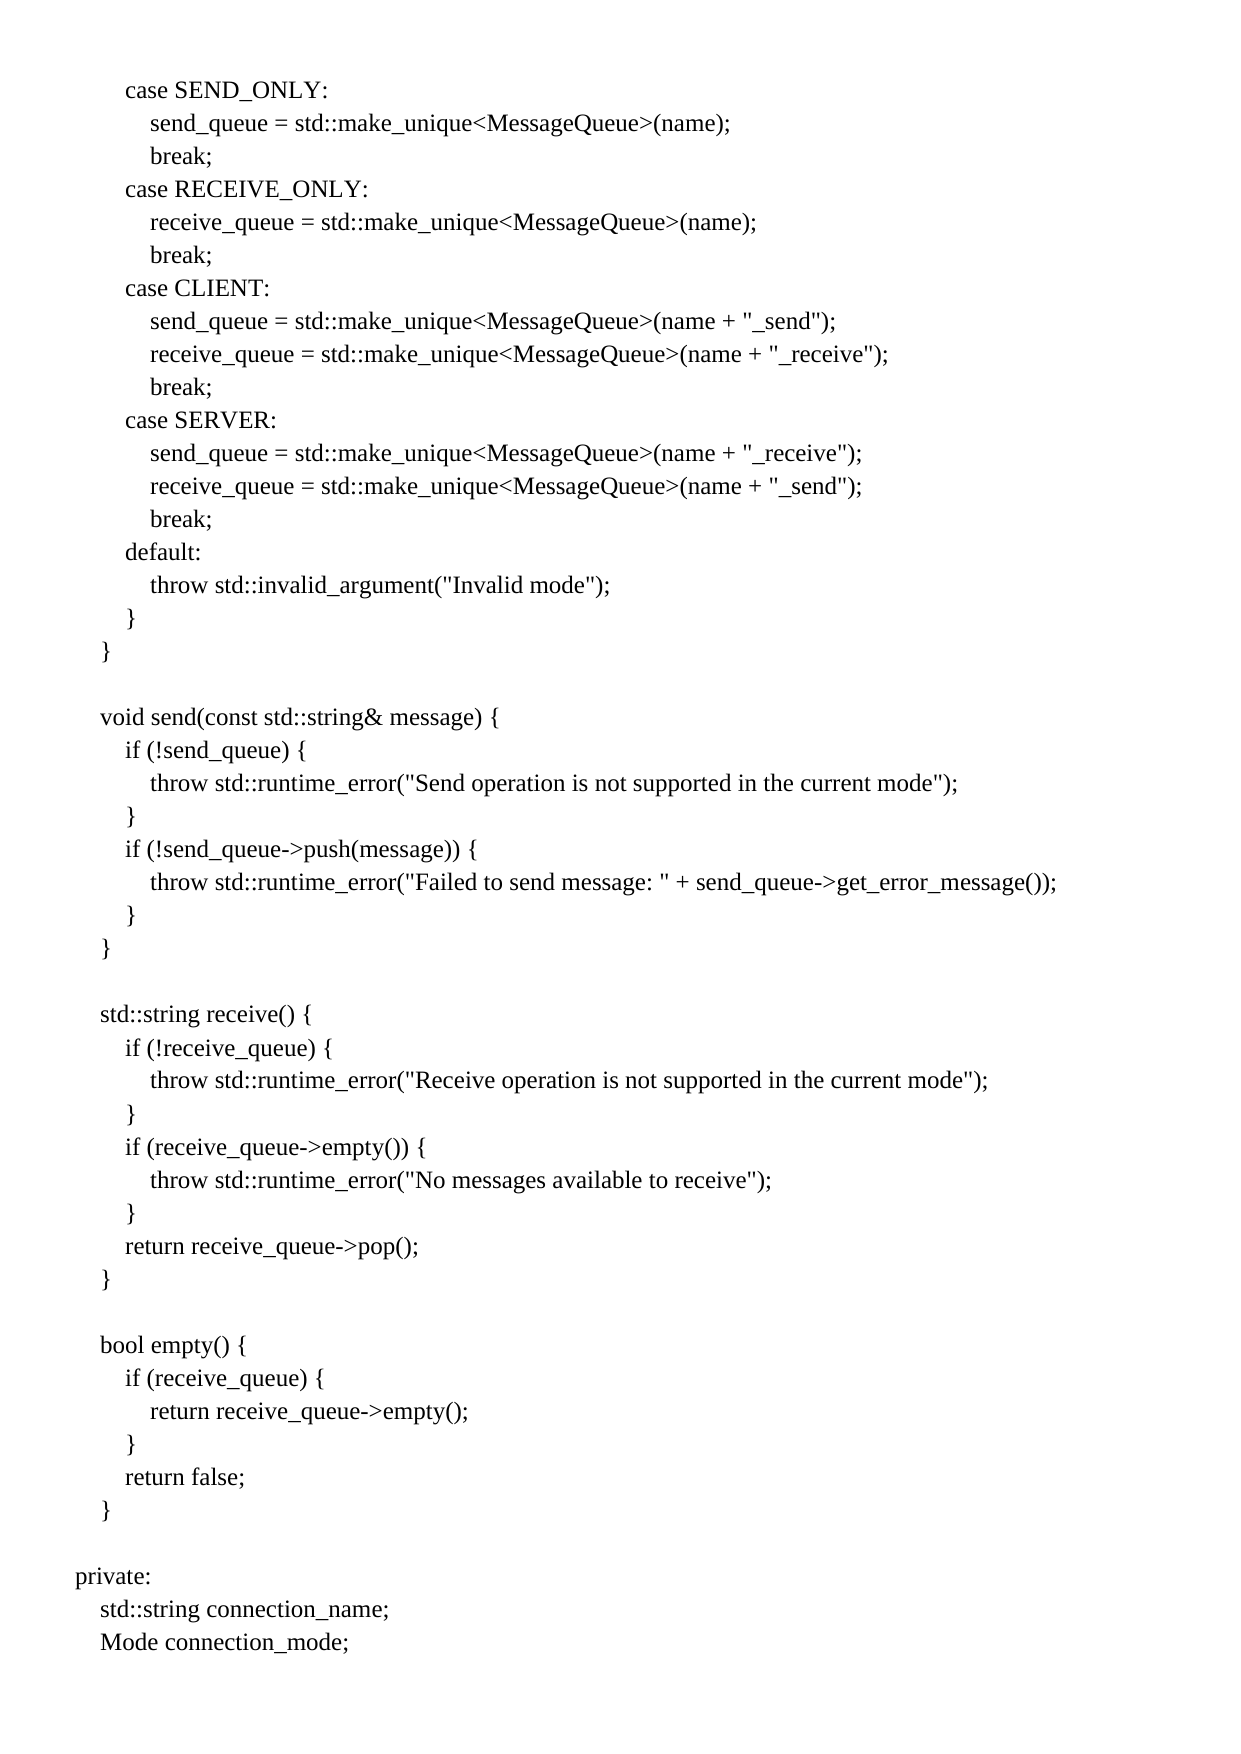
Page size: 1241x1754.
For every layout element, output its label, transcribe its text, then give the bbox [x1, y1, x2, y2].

text } [75, 636, 1165, 665]
text Mode connection_mode; [75, 1627, 1165, 1656]
text break; [75, 372, 1165, 401]
text return receive_queue->pop(); [75, 1231, 1165, 1259]
text default: [75, 537, 1165, 566]
text case SEND_ONLY: [75, 75, 1165, 104]
text } [75, 933, 1165, 962]
text } [75, 1099, 1165, 1127]
text std::string connection_name; [75, 1594, 1165, 1623]
text throw std::runtime_error("No messages available to receive"); [75, 1165, 1165, 1193]
text if (!send_queue) { [75, 735, 1165, 764]
text receive_queue = std::make_unique<MessageQueue>(name + "_receive"); [75, 339, 1165, 368]
text send_queue = std::make_unique<MessageQueue>(name + "_send"); [75, 306, 1165, 335]
text } [75, 1264, 1165, 1292]
text } [75, 1429, 1165, 1458]
text send_queue = std::make_unique<MessageQueue>(name); [75, 108, 1165, 137]
text } [75, 801, 1165, 830]
text } [75, 603, 1165, 632]
text } [75, 1495, 1165, 1524]
text if (!receive_queue) { [75, 1033, 1165, 1061]
text throw std::runtime_error("Receive operation is not supported in the current mode"); [75, 1066, 1165, 1094]
text throw std::invalid_argument("Invalid mode"); [75, 570, 1165, 599]
text private: [75, 1561, 1165, 1590]
text void send(const std::string& message) { [75, 702, 1165, 731]
text case CLIENT: [75, 273, 1165, 302]
text case RECEIVE_ONLY: [75, 174, 1165, 203]
text break; [75, 240, 1165, 269]
text if (!send_queue->push(message)) { [75, 834, 1165, 863]
text send_queue = std::make_unique<MessageQueue>(name + "_receive"); [75, 438, 1165, 467]
text receive_queue = std::make_unique<MessageQueue>(name + "_send"); [75, 471, 1165, 500]
text if (receive_queue) { [75, 1363, 1165, 1392]
text std::string receive() { [75, 999, 1165, 1028]
text throw std::runtime_error("Failed to send message: " + send_queue->get_error_message()); [75, 867, 1165, 896]
text } [75, 1198, 1165, 1226]
text case SERVER: [75, 405, 1165, 434]
text } [75, 901, 1165, 929]
text bool empty() { [75, 1330, 1165, 1358]
text break; [75, 141, 1165, 170]
text return receive_queue->empty(); [75, 1396, 1165, 1424]
text return false; [75, 1462, 1165, 1491]
text receive_queue = std::make_unique<MessageQueue>(name); [75, 207, 1165, 236]
text if (receive_queue->empty()) { [75, 1132, 1165, 1160]
text throw std::runtime_error("Send operation is not supported in the current mode"); [75, 768, 1165, 797]
text break; [75, 504, 1165, 533]
